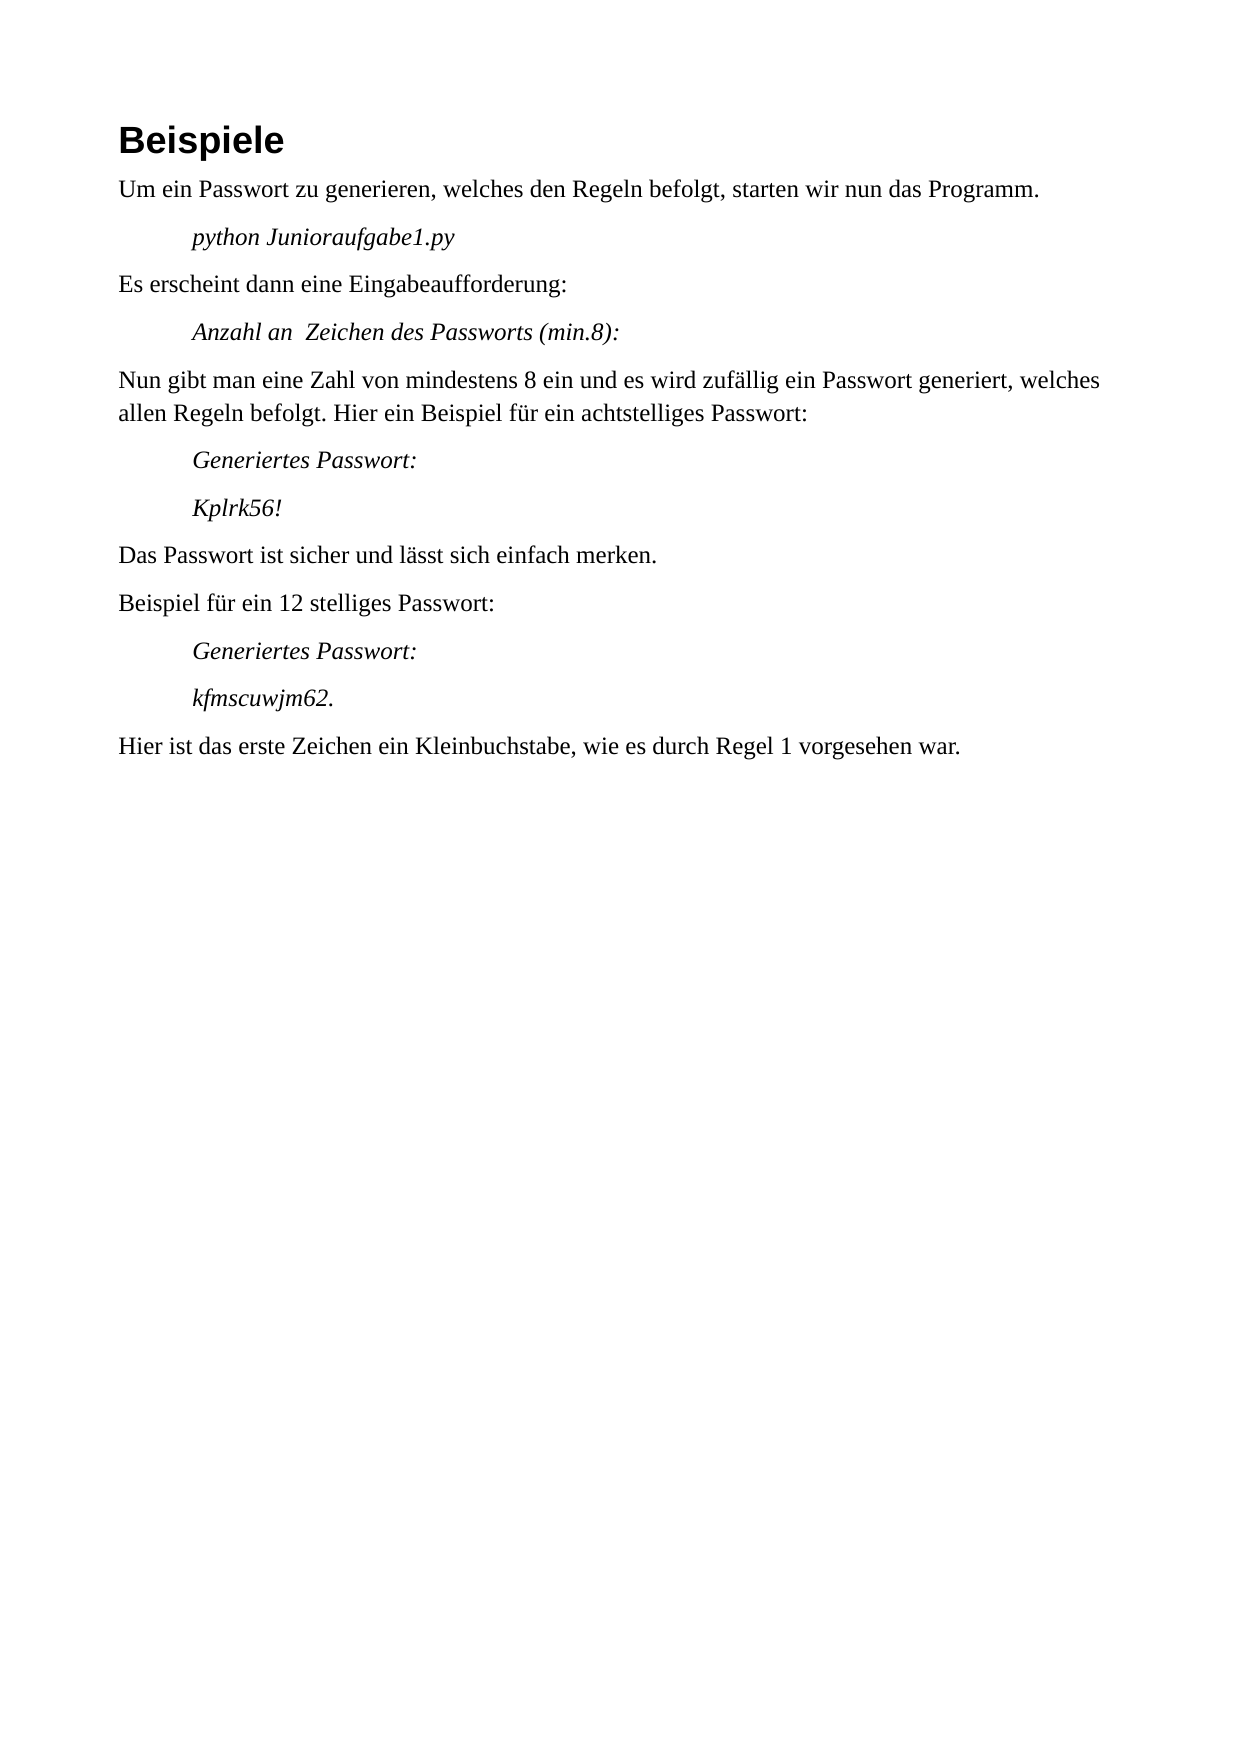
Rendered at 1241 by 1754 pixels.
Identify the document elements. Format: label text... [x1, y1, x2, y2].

text Generiertes Passwort: [118, 636, 1122, 664]
text Beispiel für ein 12 stelliges Passwort: [118, 588, 1122, 617]
text kfmscuwjm62. [118, 683, 1122, 712]
text Kplrk56! [118, 493, 1122, 522]
text Anzahl an Zeichen des Passworts (min.8): [118, 317, 1122, 346]
text Das Passwort ist sicher und lässt sich einfach merken. [118, 541, 1122, 569]
text Nun gibt man eine Zahl von mindestens 8 ein und es wird zufällig ein Passwort generiert, welches allen Regeln befolgt. Hier ein Beispiel für ein achtstelliges Passwort: [118, 365, 1122, 426]
text Hier ist das erste Zeichen ein Kleinbuchstabe, wie es durch Regel 1 vorgesehen war. [118, 731, 1122, 760]
text Generiertes Passwort: [118, 445, 1122, 474]
text Es erscheint dann eine Eingabeaufforderung: [118, 269, 1122, 298]
subtitle Beispiele [118, 118, 1122, 162]
text Um ein Passwort zu generieren, welches den Regeln befolgt, starten wir nun das Programm. [118, 174, 1122, 203]
text python Junioraufgabe1.py [118, 222, 1122, 251]
